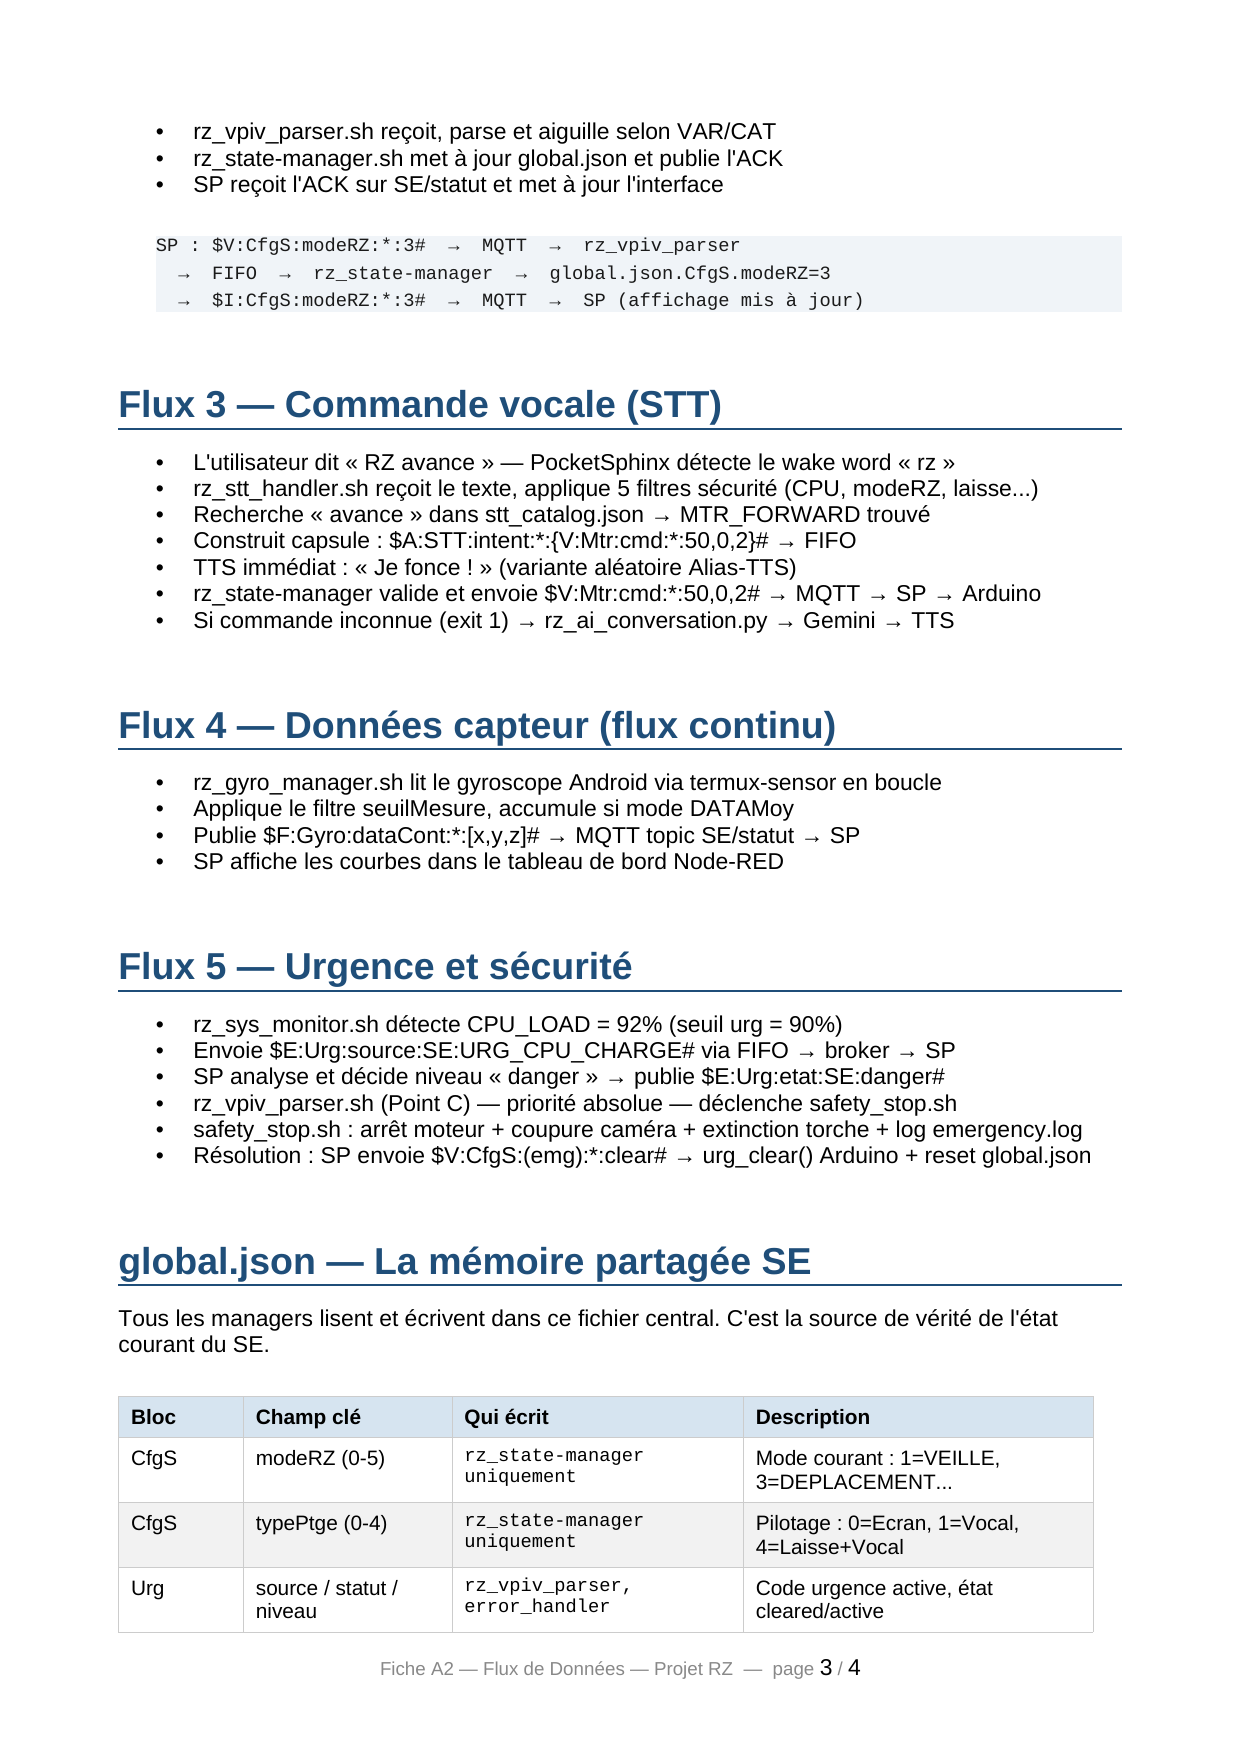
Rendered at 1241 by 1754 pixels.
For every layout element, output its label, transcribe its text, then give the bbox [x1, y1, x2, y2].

list Envoie $E:Urg:source:SE:URG_CPU_CHARGE# via FIFO → broker → SP [156, 1037, 1122, 1063]
subtitle Flux 5 — Urgence et sécurité [118, 944, 1122, 990]
list rz_state-manager valide et envoie $V:Mtr:cmd:*:50,0,2# → MQTT → SP → Arduino [156, 580, 1122, 607]
subtitle Flux 3 — Commande vocale (STT) [118, 382, 1122, 428]
table_cell rz_state-manager uniquement [453, 1503, 743, 1567]
text → FIFO → rz_state-manager → global.json.CfgS.modeRZ=3 [156, 263, 1122, 285]
table_cell Mode courant : 1=VEILLE, 3=DEPLACEMENT... [744, 1438, 1093, 1502]
list L'utilisateur dit « RZ avance » — PocketSphinx détecte le wake word « rz » [156, 448, 1122, 475]
list rz_vpiv_parser.sh reçoit, parse et aiguille selon VAR/CAT [156, 118, 1122, 144]
list rz_vpiv_parser.sh (Point C) — priorité absolue — déclenche safety_stop.sh [156, 1090, 1122, 1116]
table_cell rz_state-manager uniquement [453, 1438, 743, 1502]
list Recherche « avance » dans stt_catalog.json → MTR_FORWARD trouvé [156, 501, 1122, 527]
table_header Description [744, 1397, 1093, 1437]
list SP reçoit l'ACK sur SE/statut et met à jour l'interface [156, 171, 1122, 197]
list rz_state-manager.sh met à jour global.json et publie l'ACK [156, 144, 1122, 171]
table_cell CfgS [119, 1503, 243, 1567]
table_header Qui écrit [453, 1397, 743, 1437]
table_cell typePtge (0-4) [244, 1503, 452, 1567]
list safety_stop.sh : arrêt moteur + coupure caméra + extinction torche + log emergency.log [156, 1116, 1122, 1142]
subtitle Flux 4 — Données capteur (flux continu) [118, 703, 1122, 748]
table_cell source / statut / niveau [244, 1568, 452, 1632]
list rz_sys_monitor.sh détecte CPU_LOAD = 92% (seuil urg = 90%) [156, 1011, 1122, 1037]
text SP : $V:CfgS:modeRZ:*:3# → MQTT → rz_vpiv_parser [156, 236, 1122, 257]
table_cell Urg [119, 1568, 243, 1632]
list rz_stt_handler.sh reçoit le texte, applique 5 filtres sécurité (CPU, modeRZ, laisse...) [156, 475, 1122, 501]
list SP analyse et décide niveau « danger » → publie $E:Urg:etat:SE:danger# [156, 1063, 1122, 1090]
table_cell CfgS [119, 1438, 243, 1502]
list TTS immédiat : « Je fonce ! » (variante aléatoire Alias-TTS) [156, 554, 1122, 580]
text → $I:CfgS:modeRZ:*:3# → MQTT → SP (affichage mis à jour) [156, 291, 1122, 312]
text Tous les managers lisent et écrivent dans ce fichier central. C'est la source de vérité de l'état courant du SE. [118, 1305, 1122, 1358]
list Publie $F:Gyro:dataCont:*:[x,y,z]# → MQTT topic SE/statut → SP [156, 822, 1122, 848]
list Construit capsule : $A:STT:intent:*:{V:Mtr:cmd:*:50,0,2}# → FIFO [156, 527, 1122, 554]
list Applique le filtre seuilMesure, accumule si mode DATAMoy [156, 795, 1122, 822]
table_cell Pilotage : 0=Ecran, 1=Vocal, 4=Laisse+Vocal [744, 1503, 1093, 1567]
table_cell rz_vpiv_parser, error_handler [453, 1568, 743, 1632]
subtitle global.json — La mémoire partagée SE [118, 1239, 1122, 1284]
list rz_gyro_manager.sh lit le gyroscope Android via termux-sensor en boucle [156, 769, 1122, 795]
list Si commande inconnue (exit 1) → rz_ai_conversation.py → Gemini → TTS [156, 607, 1122, 633]
table_header Bloc [119, 1397, 243, 1437]
list Résolution : SP envoie $V:CfgS:(emg):*:clear# → urg_clear() Arduino + reset global.json [156, 1142, 1122, 1169]
list SP affiche les courbes dans le tableau de bord Node-RED [156, 848, 1122, 874]
table_cell modeRZ (0-5) [244, 1438, 452, 1502]
table_cell Code urgence active, état cleared/active [744, 1568, 1093, 1632]
table_header Champ clé [244, 1397, 452, 1437]
